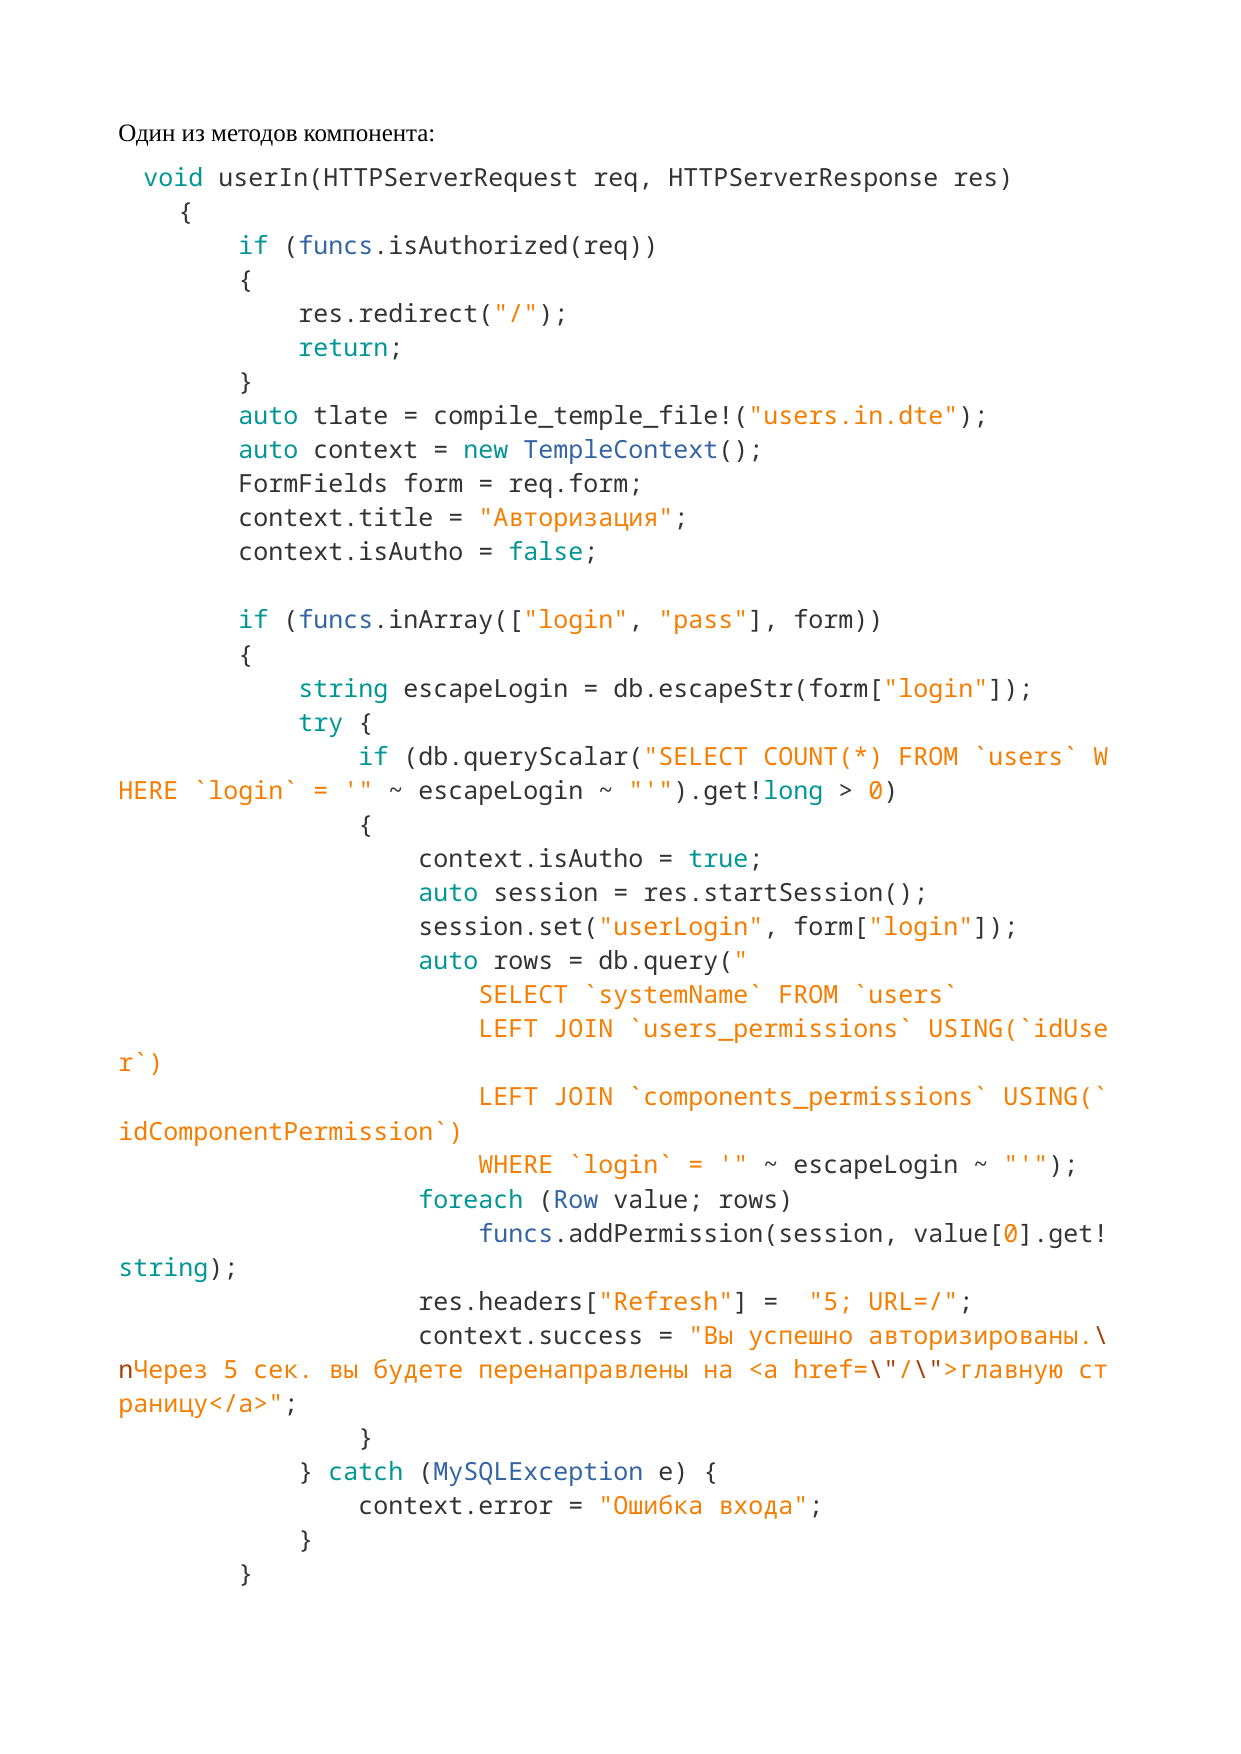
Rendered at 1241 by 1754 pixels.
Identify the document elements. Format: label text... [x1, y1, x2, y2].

text void userIn(HTTPServerRequest req, HTTPServerResponse res) { if (funcs.isAuthorized(req)) { res.redirect("/"); return; } auto tlate = compile_temple_file!("users.in.dte"); auto context = new TempleContext(); FormFields form = req.form; context.title = "Авторизация"; context.isAutho = false; if (funcs.inArray(["login", "pass"], form)) { string escapeLogin = db.escapeStr(form["login"]); try { if (db.queryScalar("SELECT COUNT(*) FROM `users` WHERE `login` = '" ~ escapeLogin ~ "'").get!long > 0) { context.isAutho = true; auto session = res.startSession(); session.set("userLogin", form["login"]); auto rows = db.query(" SELECT `systemName` FROM `users` LEFT JOIN `users_permissions` USING(`idUser`) LEFT JOIN `components_permissions` USING(`idComponentPermission`) WHERE `login` = '" ~ escapeLogin ~ "'"); foreach (Row value; rows) funcs.addPermission(session, value[0].get!string); res.headers["Refresh"] = "5; URL=/"; context.success = "Вы успешно авторизированы.\nЧерез 5 сек. вы будете перенаправлены на <a href=\"/\">главную страницу</a>"; } } catch (MySQLException e) { context.error = "Ошибка входа"; } } [118, 159, 1122, 1590]
text Один из методов компонента: [118, 118, 1122, 147]
